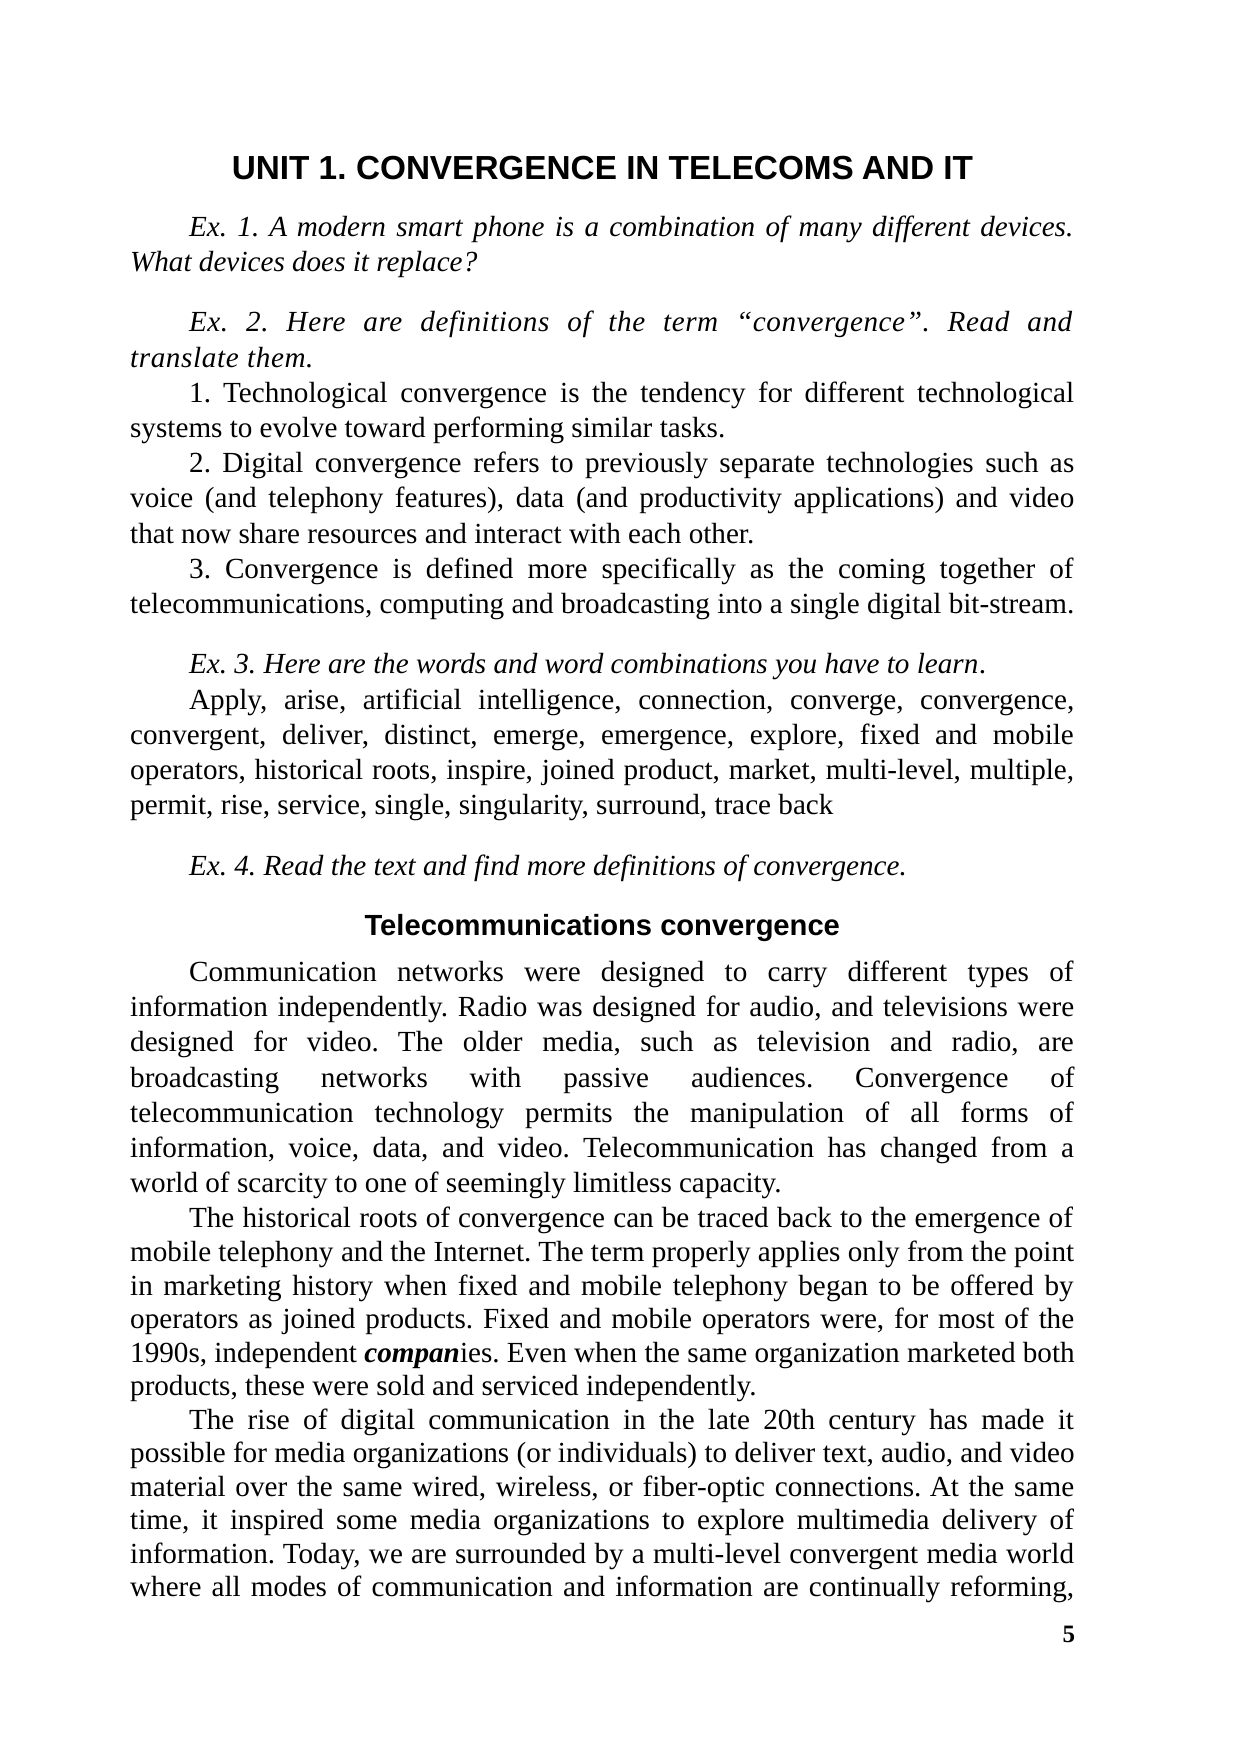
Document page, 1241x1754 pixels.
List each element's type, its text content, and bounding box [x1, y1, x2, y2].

text Ex. 4. Read the text and find more definitions of convergence. [130, 848, 1075, 881]
text Telecommunications convergence [130, 908, 1075, 942]
text Apply, arise, artificial intelligence, connection, converge, convergence, convergent, deliver, distinct, emerge, emergence, explore, fixed and mobile operators, historical roots, inspire, joined product, market, multi-level, multiple, permit, rise, service, single, singularity, surround, trace back [130, 682, 1075, 821]
text Ex. 2. Here are definitions of the term “convergence”. Read and translate them. [130, 304, 1075, 373]
text 1. Technological convergence is the tendency for different technological systems to evolve toward performing similar tasks. [130, 375, 1075, 444]
text 3. Convergence is defined more specifically as the coming together of telecommunications, computing and broadcasting into a single digital bit-stream. [130, 551, 1075, 620]
text Ex. 1. A modern smart phone is a combination of many different devices. What devices does it replace? [130, 209, 1075, 278]
text UNIT 1. CONVERGENCE IN TELECOMS AND IT [130, 148, 1075, 186]
text The historical roots of convergence can be traced back to the emergence of mobile telephony and the Internet. The term properly applies only from the point in marketing history when fixed and mobile telephony began to be offered by operators as joined products. Fixed and mobile operators were, for most of the 1990s, independent companies. Even when the same organization marketed both products, these were sold and serviced independently. [130, 1201, 1075, 1402]
text 2. Digital convergence refers to previously separate technologies such as voice (and telephony features), data (and productivity applications) and video that now share resources and interact with each other. [130, 445, 1075, 549]
text Communication networks were designed to carry different types of information independently. Radio was designed for audio, and televisions were designed for video. The older media, such as television and radio, are broadcasting networks with passive audiences. Convergence of telecommunication technology permits the manipulation of all forms of information, voice, data, and video. Telecommunication has changed from a world of scarcity to one of seemingly limitless capacity. [130, 954, 1075, 1199]
text Ex. 3. Here are the words and word combinations you have to learn. [130, 647, 1075, 680]
text The rise of digital communication in the late 20th century has made it possible for media organizations (or individuals) to deliver text, audio, and video material over the same wired, wireless, or fiber-optic connections. At the same time, it inspired some media organizations to explore multimedia delivery of information. Today, we are surrounded by a multi-level convergent media world where all modes of communication and information are continually reforming, [130, 1402, 1075, 1603]
